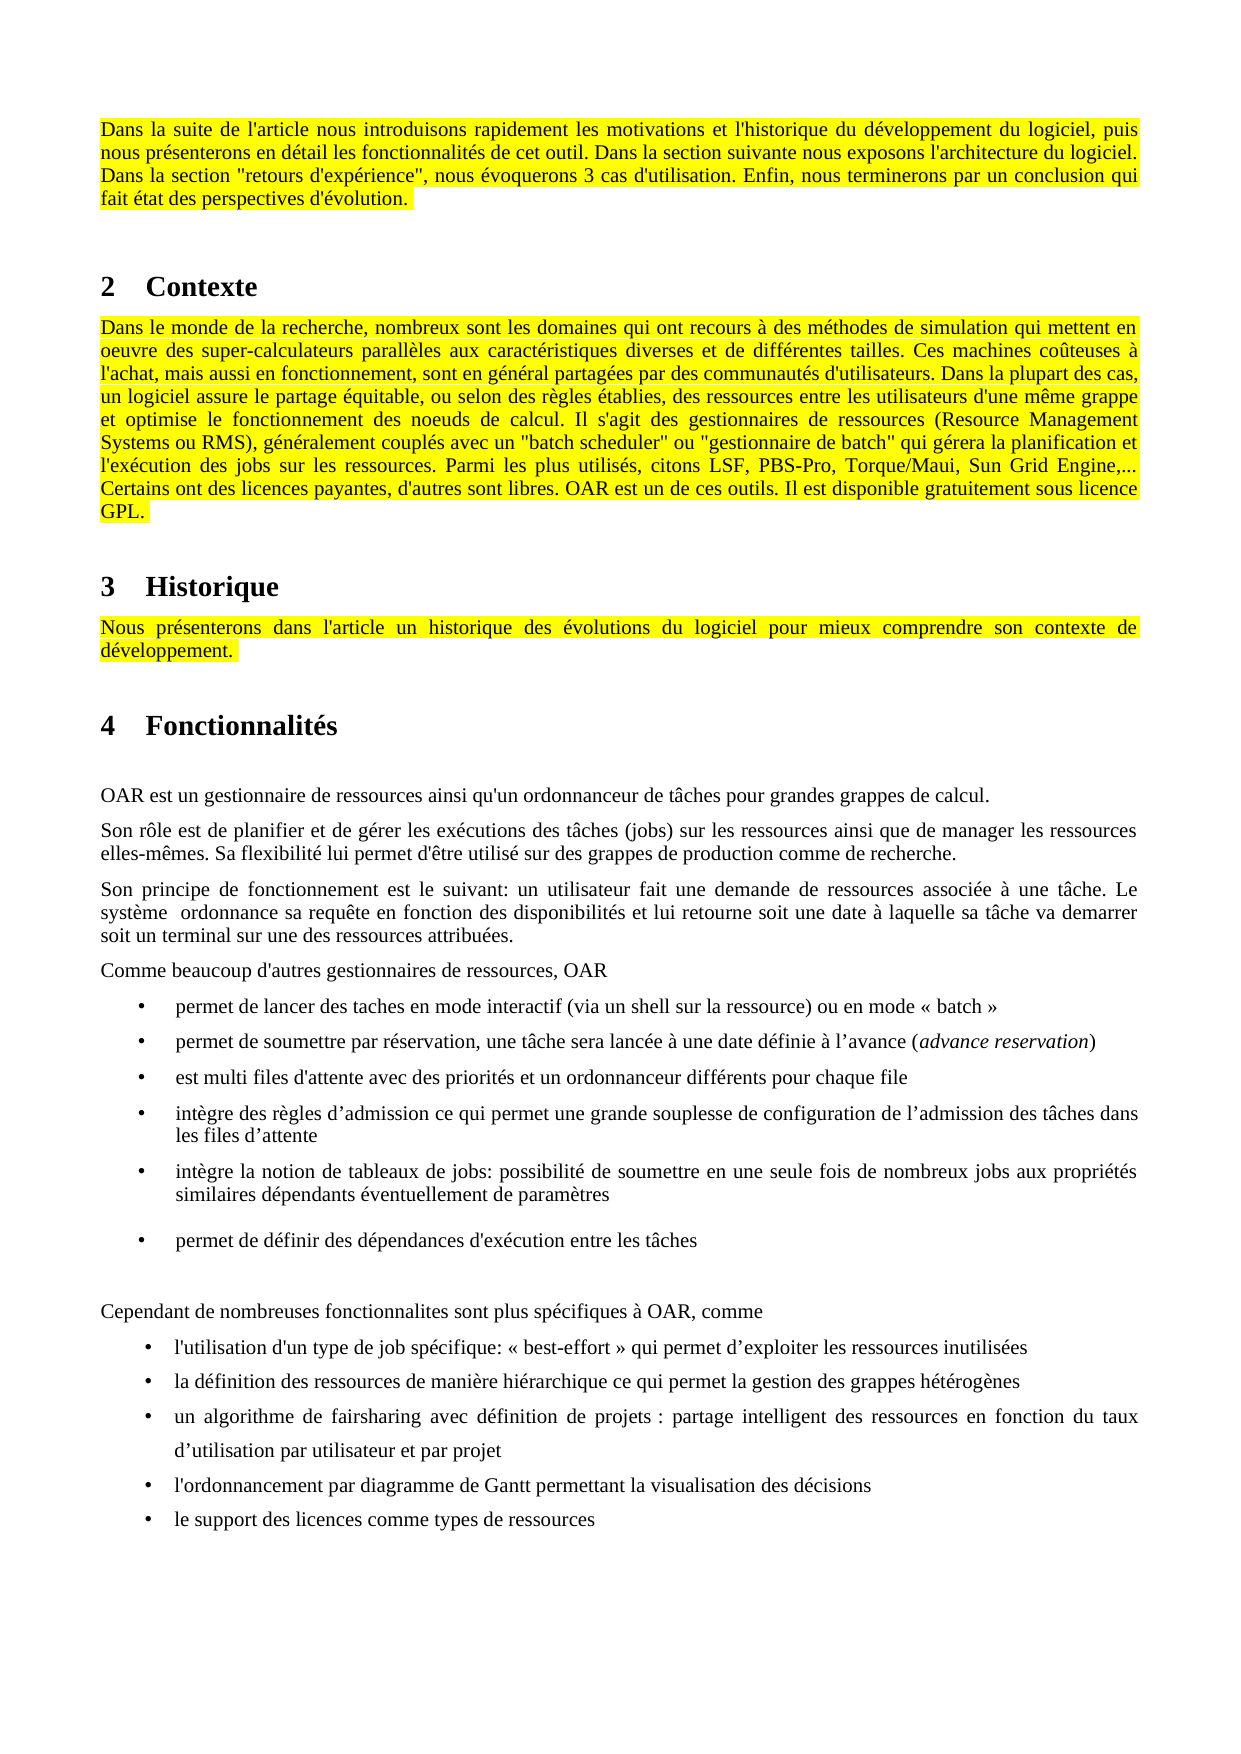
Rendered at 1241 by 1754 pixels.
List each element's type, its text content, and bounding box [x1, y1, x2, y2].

subtitle Historique [100, 571, 1140, 603]
list un algorithme de fairsharing avec définition de projets : partage intelligent des ressources en fonction du taux d’utilisation par utilisateur et par projet [144, 1404, 1140, 1462]
list permet de lancer des taches en mode interactif (via un shell sur la ressource) ou en mode « batch » [138, 995, 1140, 1018]
text Son principe de fonctionnement est le suivant: un utilisateur fait une demande de ressources associée à une tâche. Le système ordonnance sa requête en fonction des disponibilités et lui retourne soit une date à laquelle sa tâche va demarrer soit un terminal sur une des ressources attribuées. [100, 878, 1140, 947]
subtitle Fonctionnalités [100, 709, 1140, 742]
text Comme beaucoup d'autres gestionnaires de ressources, OAR [100, 959, 1140, 982]
list permet de soumettre par réservation, une tâche sera lancée à une date définie à l’avance (advance reservation) [138, 1030, 1140, 1053]
subtitle Contexte [100, 271, 1140, 303]
text Dans la suite de l'article nous introduisons rapidement les motivations et l'historique du développement du logiciel, puis nous présenterons en détail les fonctionnalités de cet outil. Dans la section suivante nous exposons l'architecture du logiciel. Dans la section "retours d'expérience", nous évoquerons 3 cas d'utilisation. Enfin, nous terminerons par un conclusion qui fait état des perspectives d'évolution. [100, 118, 1140, 210]
text Nous présenterons dans l'article un historique des évolutions du logiciel pour mieux comprendre son contexte de développement. [100, 616, 1140, 684]
list intègre des règles d’admission ce qui permet une grande souplesse de configuration de l’admission des tâches dans les files d’attente [138, 1101, 1140, 1147]
list l'ordonnancement par diagramme de Gantt permettant la visualisation des décisions [144, 1473, 1140, 1496]
text Son rôle est de planifier et de gérer les exécutions des tâches (jobs) sur les ressources ainsi que de manager les ressources elles-mêmes. Sa flexibilité lui permet d'être utilisé sur des grappes de production comme de recherche. [100, 819, 1140, 865]
text OAR est un gestionnaire de ressources ainsi qu'un ordonnanceur de tâches pour grandes grappes de calcul. [100, 784, 1140, 807]
list est multi files d'attente avec des priorités et un ordonnanceur différents pour chaque file [138, 1066, 1140, 1089]
list la définition des ressources de manière hiérarchique ce qui permet la gestion des grappes hétérogènes [144, 1370, 1140, 1393]
list permet de définir des dépendances d'exécution entre les tâches [138, 1229, 1140, 1252]
list le support des licences comme types de ressources [144, 1508, 1140, 1531]
text Dans le monde de la recherche, nombreux sont les domaines qui ont recours à des méthodes de simulation qui mettent en oeuvre des super-calculateurs parallèles aux caractéristiques diverses et de différentes tailles. Ces machines coûteuses à l'achat, mais aussi en fonctionnement, sont en général partagées par des communautés d'utilisateurs. Dans la plupart des cas, un logiciel assure le partage équitable, ou selon des règles établies, des ressources entre les utilisateurs d'une même grappe et optimise le fonctionnement des noeuds de calcul. Il s'agit des gestionnaires de ressources (Resource Management Systems ou RMS), généralement couplés avec un "batch scheduler" ou "gestionnaire de batch" qui gérera la planification et l'exécution des jobs sur les ressources. Parmi les plus utilisés, citons LSF, PBS-Pro, Torque/Maui, Sun Grid Engine,... Certains ont des licences payantes, d'autres sont libres. OAR est un de ces outils. Il est disponible gratuitement sous licence GPL. [100, 316, 1140, 546]
list intègre la notion de tableaux de jobs: possibilité de soumettre en une seule fois de nombreux jobs aux propriétés similaires dépendants éventuellement de paramètres [138, 1160, 1140, 1206]
text Cependant de nombreuses fonctionnalites sont plus spécifiques à OAR, comme [100, 1300, 1140, 1323]
list l'utilisation d'un type de job spécifique: « best-effort » qui permet d’exploiter les ressources inutilisées [144, 1336, 1140, 1358]
